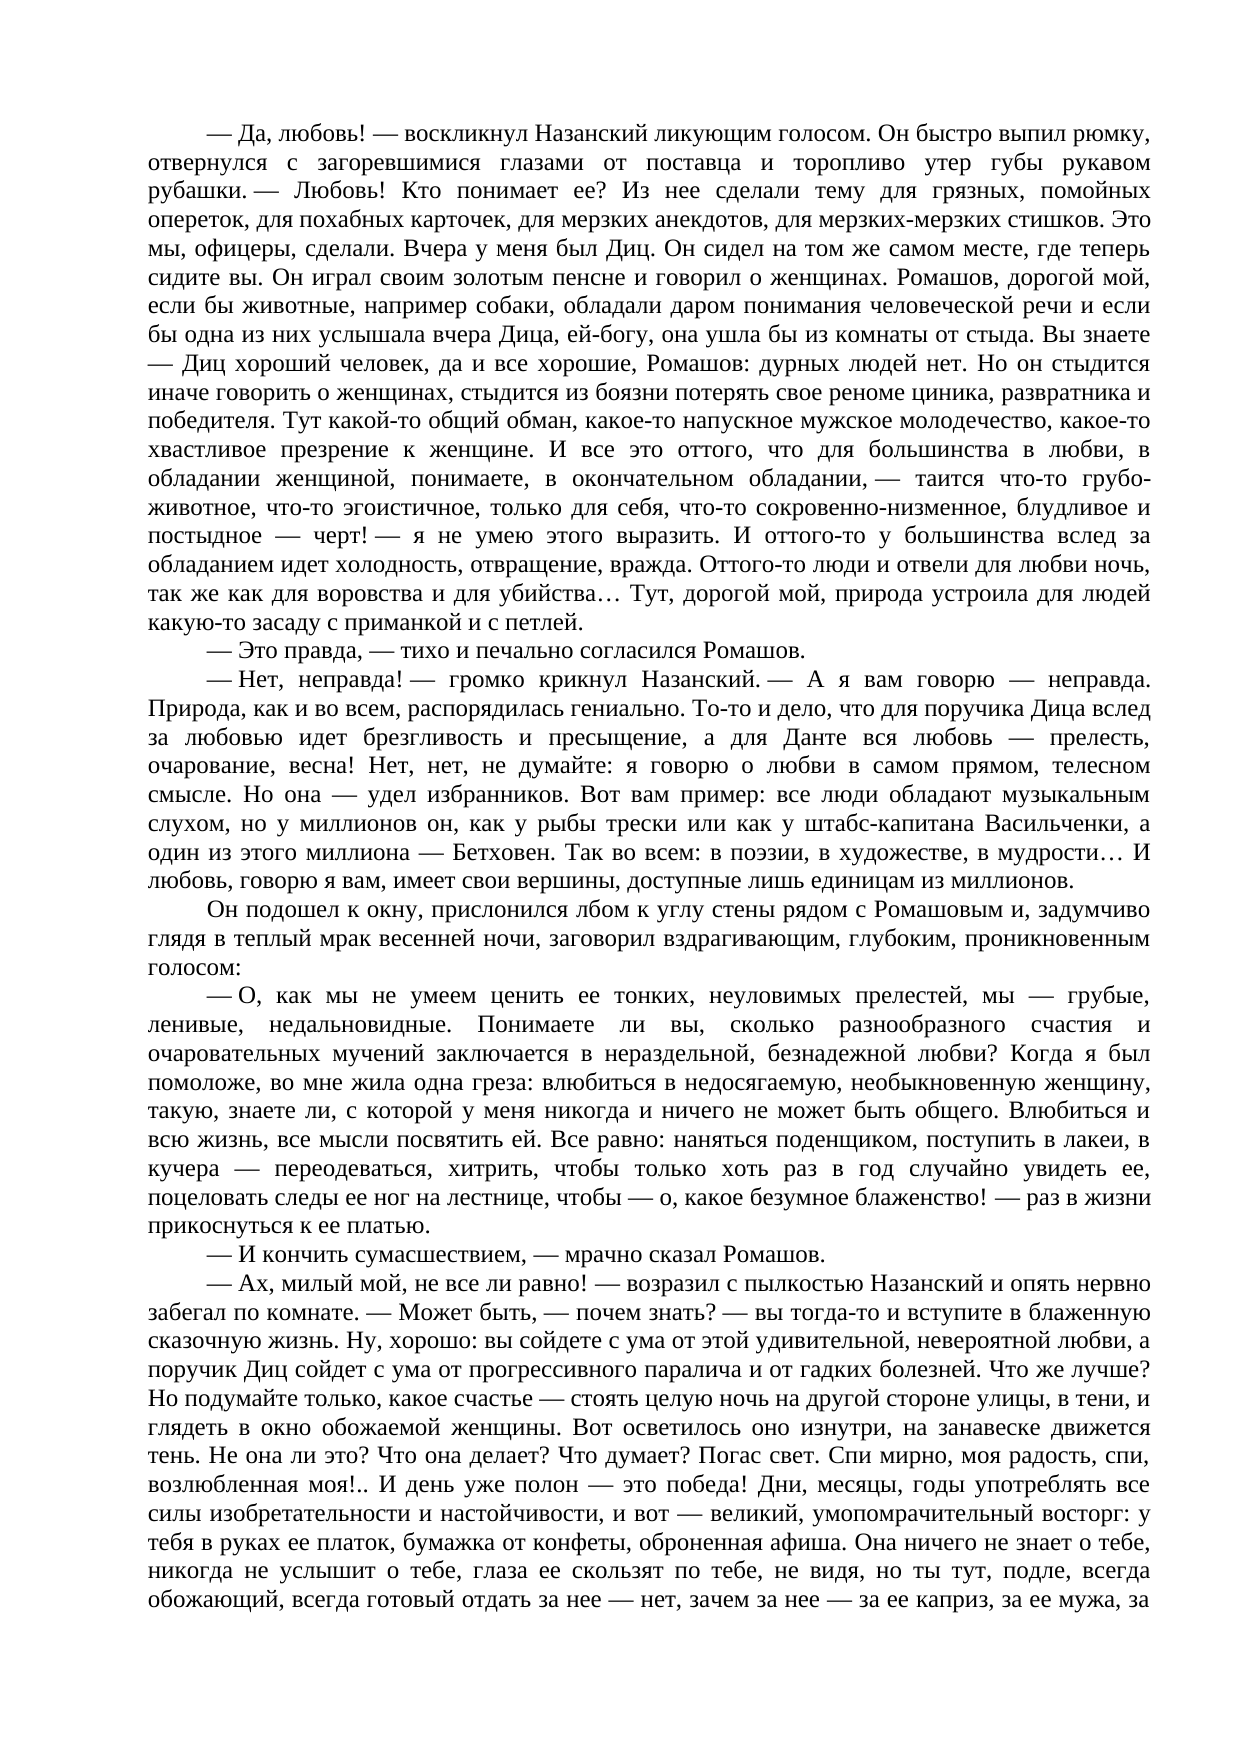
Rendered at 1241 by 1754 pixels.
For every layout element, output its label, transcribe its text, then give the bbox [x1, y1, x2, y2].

text — И кончить сумасшествием, — мрачно сказал Ромашов. [148, 1239, 1152, 1268]
text — Нет, неправда! — громко крикнул Назанский. — А я вам говорю — неправда. Природа, как и во всем, распорядилась гениально. То-то и дело, что для поручика Дица вслед за любовью идет брезгливость и пресыщение, а для Данте вся любовь — прелесть, очарование, весна! Нет, нет, не думайте: я говорю о любви в самом прямом, телесном смысле. Но она — удел избранников. Вот вам пример: все люди обладают музыкальным слухом, но у миллионов он, как у рыбы трески или как у штабс-капитана Васильченки, а один из этого миллиона — Бетховен. Так во всем: в поэзии, в художестве, в мудрости… И любовь, говорю я вам, имеет свои вершины, доступные лишь единицам из миллионов. [148, 664, 1152, 894]
text — О, как мы не умеем ценить ее тонких, неуловимых прелестей, мы — грубые, ленивые, недальновидные. Понимаете ли вы, сколько разнообразного счастия и очаровательных мучений заключается в нераздельной, безнадежной любви? Когда я был помоложе, во мне жила одна греза: влюбиться в недосягаемую, необыкновенную женщину, такую, знаете ли, с которой у меня никогда и ничего не может быть общего. Влюбиться и всю жизнь, все мысли посвятить ей. Все равно: наняться поденщиком, поступить в лакеи, в кучера — переодеваться, хитрить, чтобы только хоть раз в год случайно увидеть ее, поцеловать следы ее ног на лестнице, чтобы — о, какое безумное блаженство! — раз в жизни прикоснуться к ее платью. [148, 981, 1152, 1239]
text — Ах, милый мой, не все ли равно! — возразил с пылкостью Назанский и опять нервно забегал по комнате. — Может быть, — почем знать? — вы тогда-то и вступите в блаженную сказочную жизнь. Ну, хорошо: вы сойдете с ума от этой удивительной, невероятной любви, а поручик Диц сойдет с ума от прогрессивного паралича и от гадких болезней. Что же лучше? Но подумайте только, какое счастье — стоять целую ночь на другой стороне улицы, в тени, и глядеть в окно обожаемой женщины. Вот осветилось оно изнутри, на занавеске движется тень. Не она ли это? Что она делает? Что думает? Погас свет. Спи мирно, моя радость, спи, возлюбленная моя!.. И день уже полон — это победа! Дни, месяцы, годы употреблять все силы изобретательности и настойчивости, и вот — великий, умопомрачительный восторг: у тебя в руках ее платок, бумажка от конфеты, оброненная афиша. Она ничего не знает о тебе, никогда не услышит о тебе, глаза ее скользят по тебе, не видя, но ты тут, подле, всегда обожающий, всегда готовый отдать за нее — нет, зачем за нее — за ее каприз, за ее мужа, за [148, 1268, 1152, 1613]
text — Это правда, — тихо и печально согласился Ромашов. [148, 636, 1152, 664]
text — Да, любовь! — воскликнул Назанский ликующим голосом. Он быстро выпил рюмку, отвернулся с загоревшимися глазами от поставца и торопливо утер губы рукавом рубашки. — Любовь! Кто понимает ее? Из нее сделали тему для грязных, помойных опереток, для похабных карточек, для мерзких анекдотов, для мерзких-мерзких стишков. Это мы, офицеры, сделали. Вчера у меня был Диц. Он сидел на том же самом месте, где теперь сидите вы. Он играл своим золотым пенсне и говорил о женщинах. Ромашов, дорогой мой, если бы животные, например собаки, обладали даром понимания человеческой речи и если бы одна из них услышала вчера Дица, ей-богу, она ушла бы из комнаты от стыда. Вы знаете — Диц хороший человек, да и все хорошие, Ромашов: дурных людей нет. Но он стыдится иначе говорить о женщинах, стыдится из боязни потерять свое реноме циника, развратника и победителя. Тут какой-то общий обман, какое-то напускное мужское молодечество, какое-то хвастливое презрение к женщине. И все это оттого, что для большинства в любви, в обладании женщиной, понимаете, в окончательном обладании, — таится что-то грубо-животное, что-то эгоистичное, только для себя, что-то сокровенно-низменное, блудливое и постыдное — черт! — я не умею этого выразить. И оттого-то у большинства вслед за обладанием идет холодность, отвращение, вражда. Оттого-то люди и отвели для любви ночь, так же как для воровства и для убийства… Тут, дорогой мой, природа устроила для людей какую-то засаду с приманкой и с петлей. [148, 118, 1152, 636]
text Он подошел к окну, прислонился лбом к углу стены рядом с Ромашовым и, задумчиво глядя в теплый мрак весенней ночи, заговорил вздрагивающим, глубоким, проникновенным голосом: [148, 894, 1152, 981]
